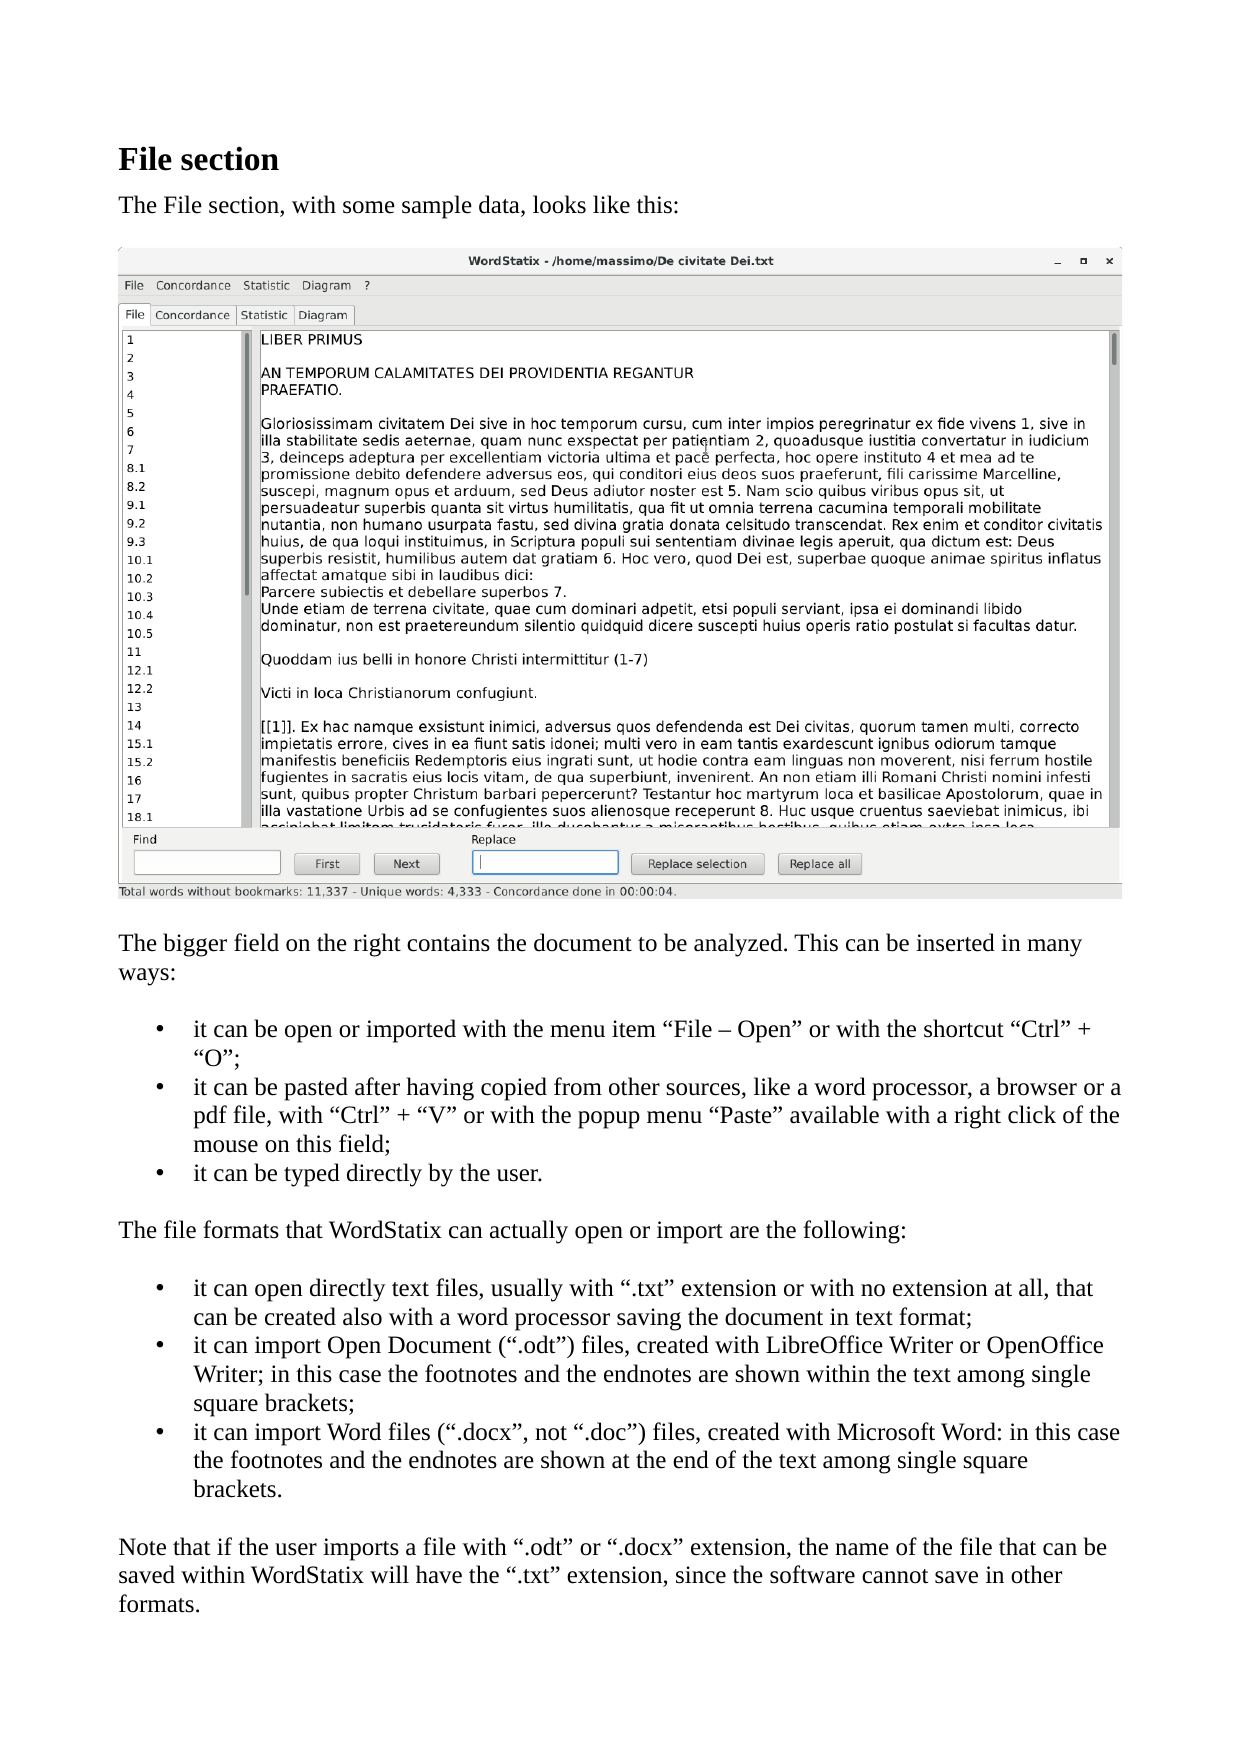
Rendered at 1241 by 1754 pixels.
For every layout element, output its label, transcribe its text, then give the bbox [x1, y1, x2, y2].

list it can import Open Document (“.odt”) files, created with LibreOffice Writer or OpenOffice Writer; in this case the footnotes and the endnotes are shown within the text among single square brackets; [156, 1330, 1122, 1417]
text The bigger field on the right contains the document to be analyzed. This can be inserted in many ways: [118, 928, 1122, 985]
text The File section, with some sample data, looks like this: [118, 190, 1122, 219]
text Note that if the user imports a file with “.odt” or “.docx” extension, the name of the file that can be saved within WordStatix will have the “.txt” extension, since the software cannot save in other formats. [118, 1532, 1122, 1618]
subtitle File section [118, 139, 1122, 178]
list it can be typed directly by the user. [156, 1158, 1122, 1187]
list it can import Word files (“.docx”, not “.doc”) files, created with Microsoft Word: in this case the footnotes and the endnotes are shown at the end of the text among single square brackets. [156, 1417, 1122, 1503]
list it can be pasted after having copied from other sources, like a word processor, a browser or a pdf file, with “Ctrl” + “V” or with the popup menu “Paste” available with a right click of the mouse on this field; [156, 1072, 1122, 1158]
list it can open directly text files, usually with “.txt” extension or with no extension at all, that can be created also with a word processor saving the document in text format; [156, 1273, 1122, 1330]
text The file formats that WordStatix can actually open or import are the following: [118, 1215, 1122, 1244]
list it can be open or imported with the menu item “File – Open” or with the shortcut “Ctrl” + “O”; [156, 1014, 1122, 1072]
picture [118, 247, 1123, 899]
